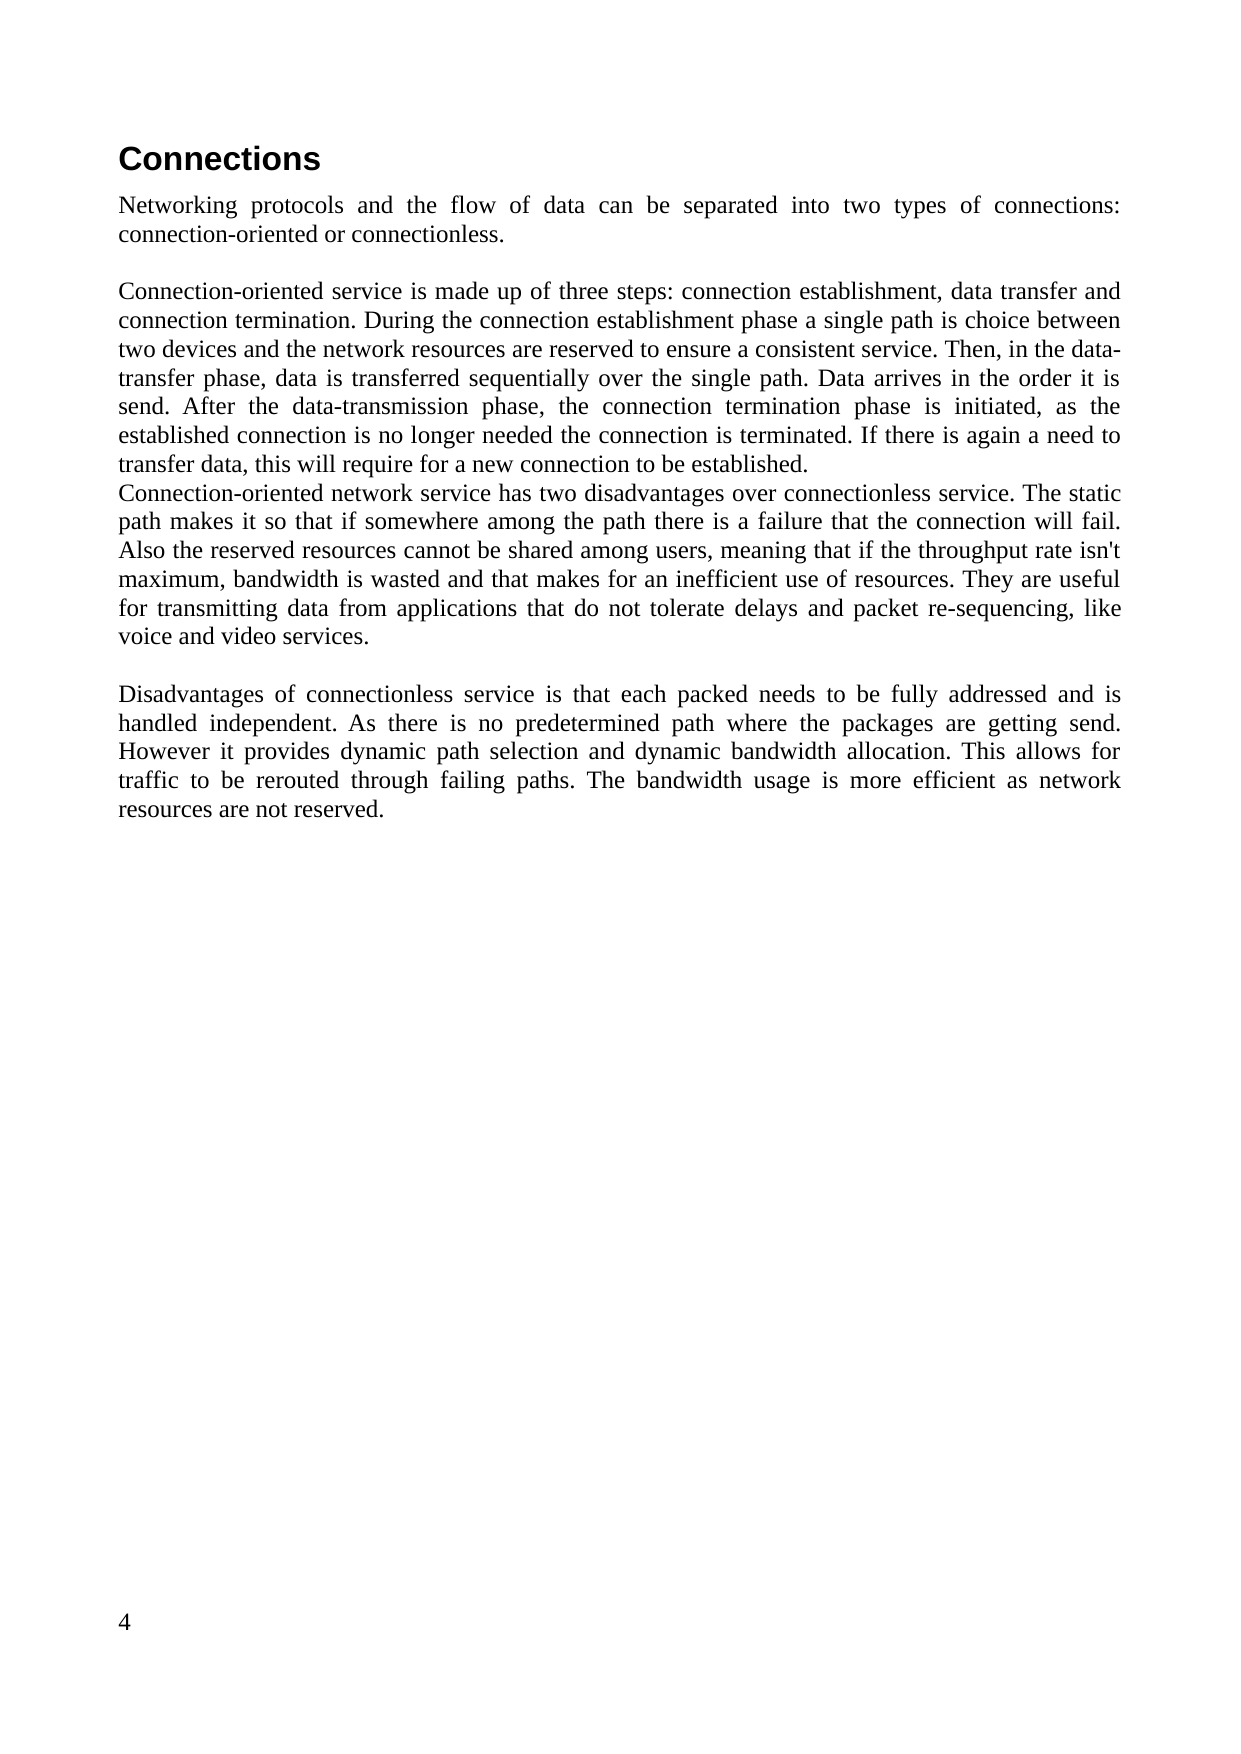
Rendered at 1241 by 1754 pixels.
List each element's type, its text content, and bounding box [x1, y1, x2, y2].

text Connection-oriented network service has two disadvantages over connectionless service. The static path makes it so that if somewhere among the path there is a failure that the connection will fail. Also the reserved resources cannot be shared among users, meaning that if the throughput rate isn't maximum, bandwidth is wasted and that makes for an inefficient use of resources. They are useful for transmitting data from applications that do not tolerate delays and packet re-sequencing, like voice and video services. [118, 478, 1122, 650]
text Connection-oriented service is made up of three steps: connection establishment, data transfer and connection termination. During the connection establishment phase a single path is choice between two devices and the network resources are reserved to ensure a consistent service. Then, in the data-transfer phase, data is transferred sequentially over the single path. Data arrives in the order it is send. After the data-transmission phase, the connection termination phase is initiated, as the established connection is no longer needed the connection is terminated. If there is again a need to transfer data, this will require for a new connection to be established. [118, 276, 1122, 478]
text Disadvantages of connectionless service is that each packed needs to be fully addressed and is handled independent. As there is no predetermined path where the packages are getting send. However it provides dynamic path selection and dynamic bandwidth allocation. This allows for traffic to be rerouted through failing paths. The bandwidth usage is more efficient as network resources are not reserved. [118, 679, 1122, 823]
subtitle Connections [118, 139, 1122, 178]
text Networking protocols and the flow of data can be separated into two types of connections: connection-oriented or connectionless. [118, 190, 1122, 248]
